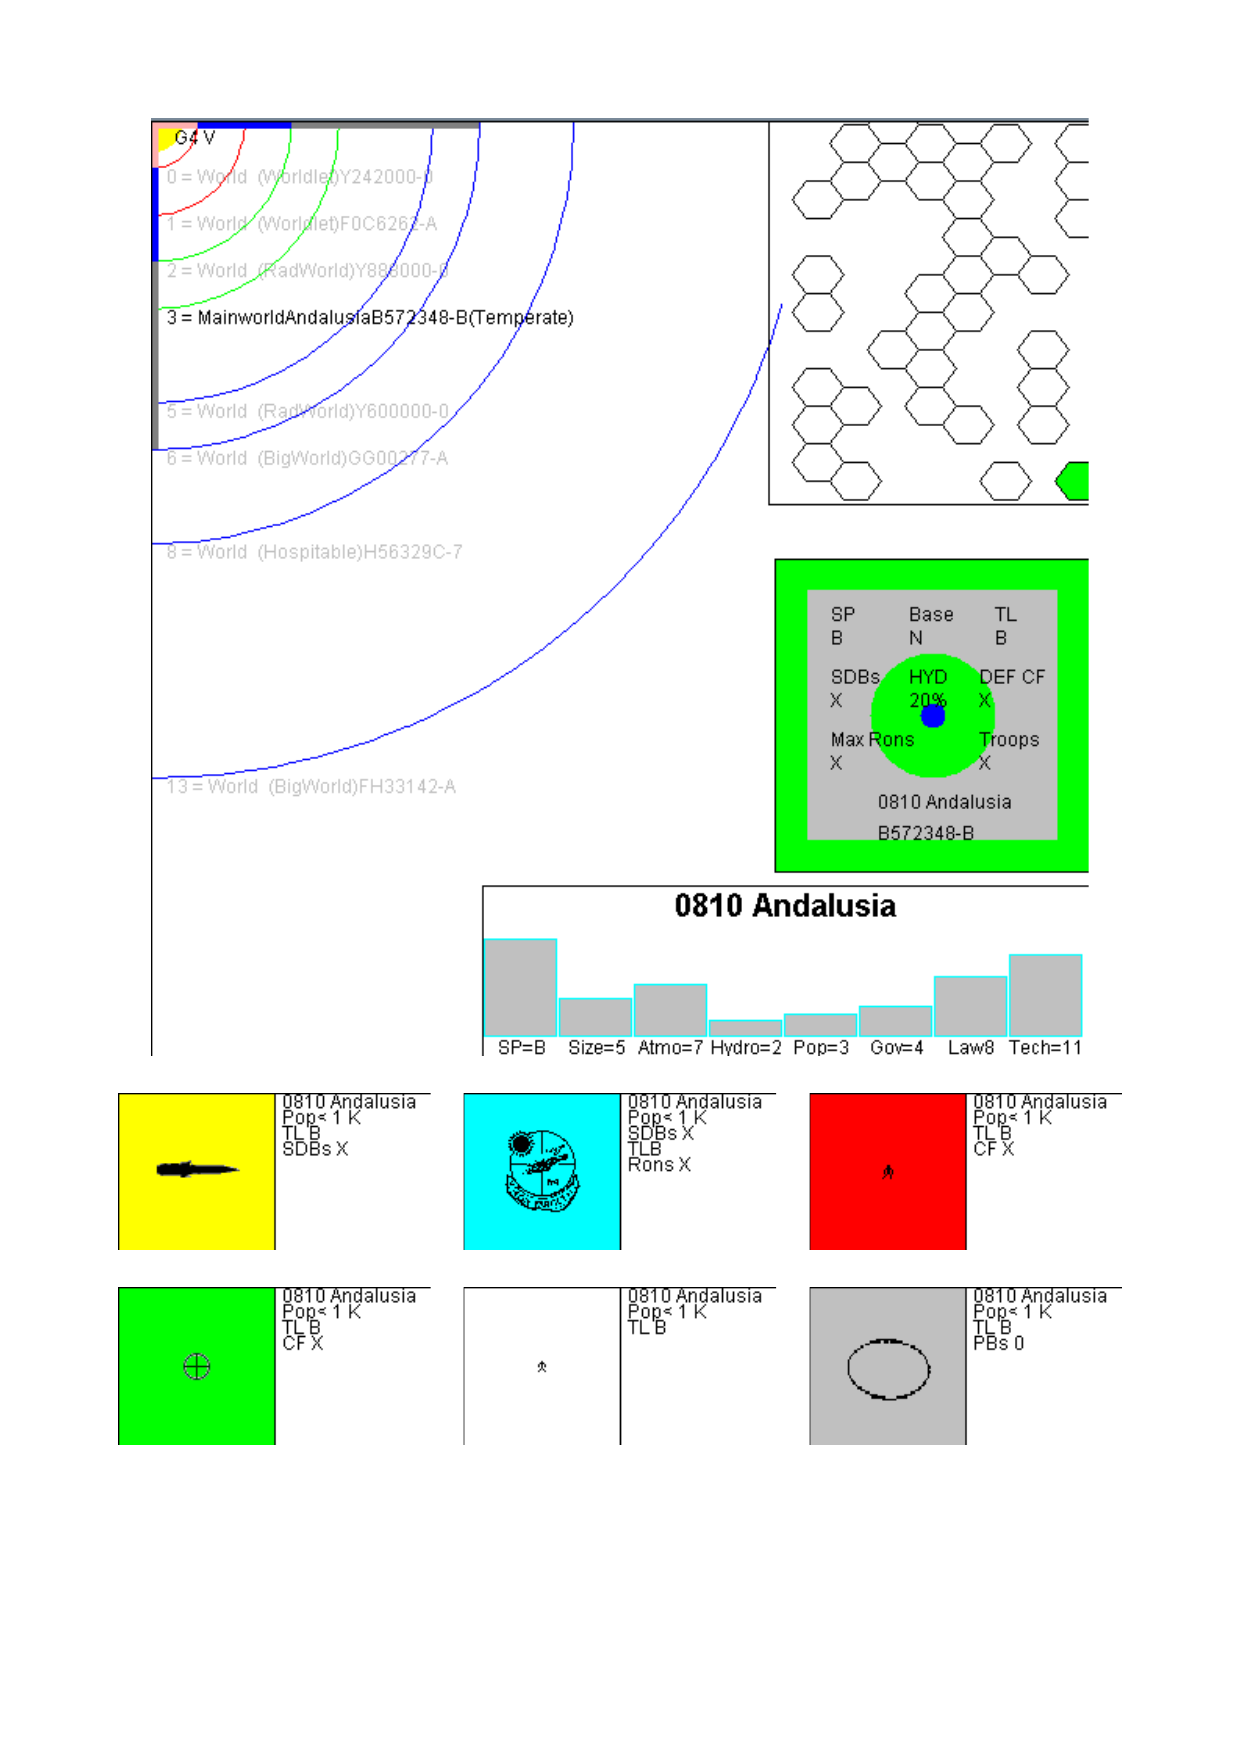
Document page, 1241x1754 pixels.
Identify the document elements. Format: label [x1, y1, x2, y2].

picture [118, 1287, 431, 1445]
picture [809, 1287, 1122, 1445]
picture [151, 118, 1089, 1056]
picture [809, 1093, 1122, 1250]
picture [118, 1093, 431, 1250]
picture [463, 1093, 777, 1250]
picture [463, 1287, 777, 1445]
